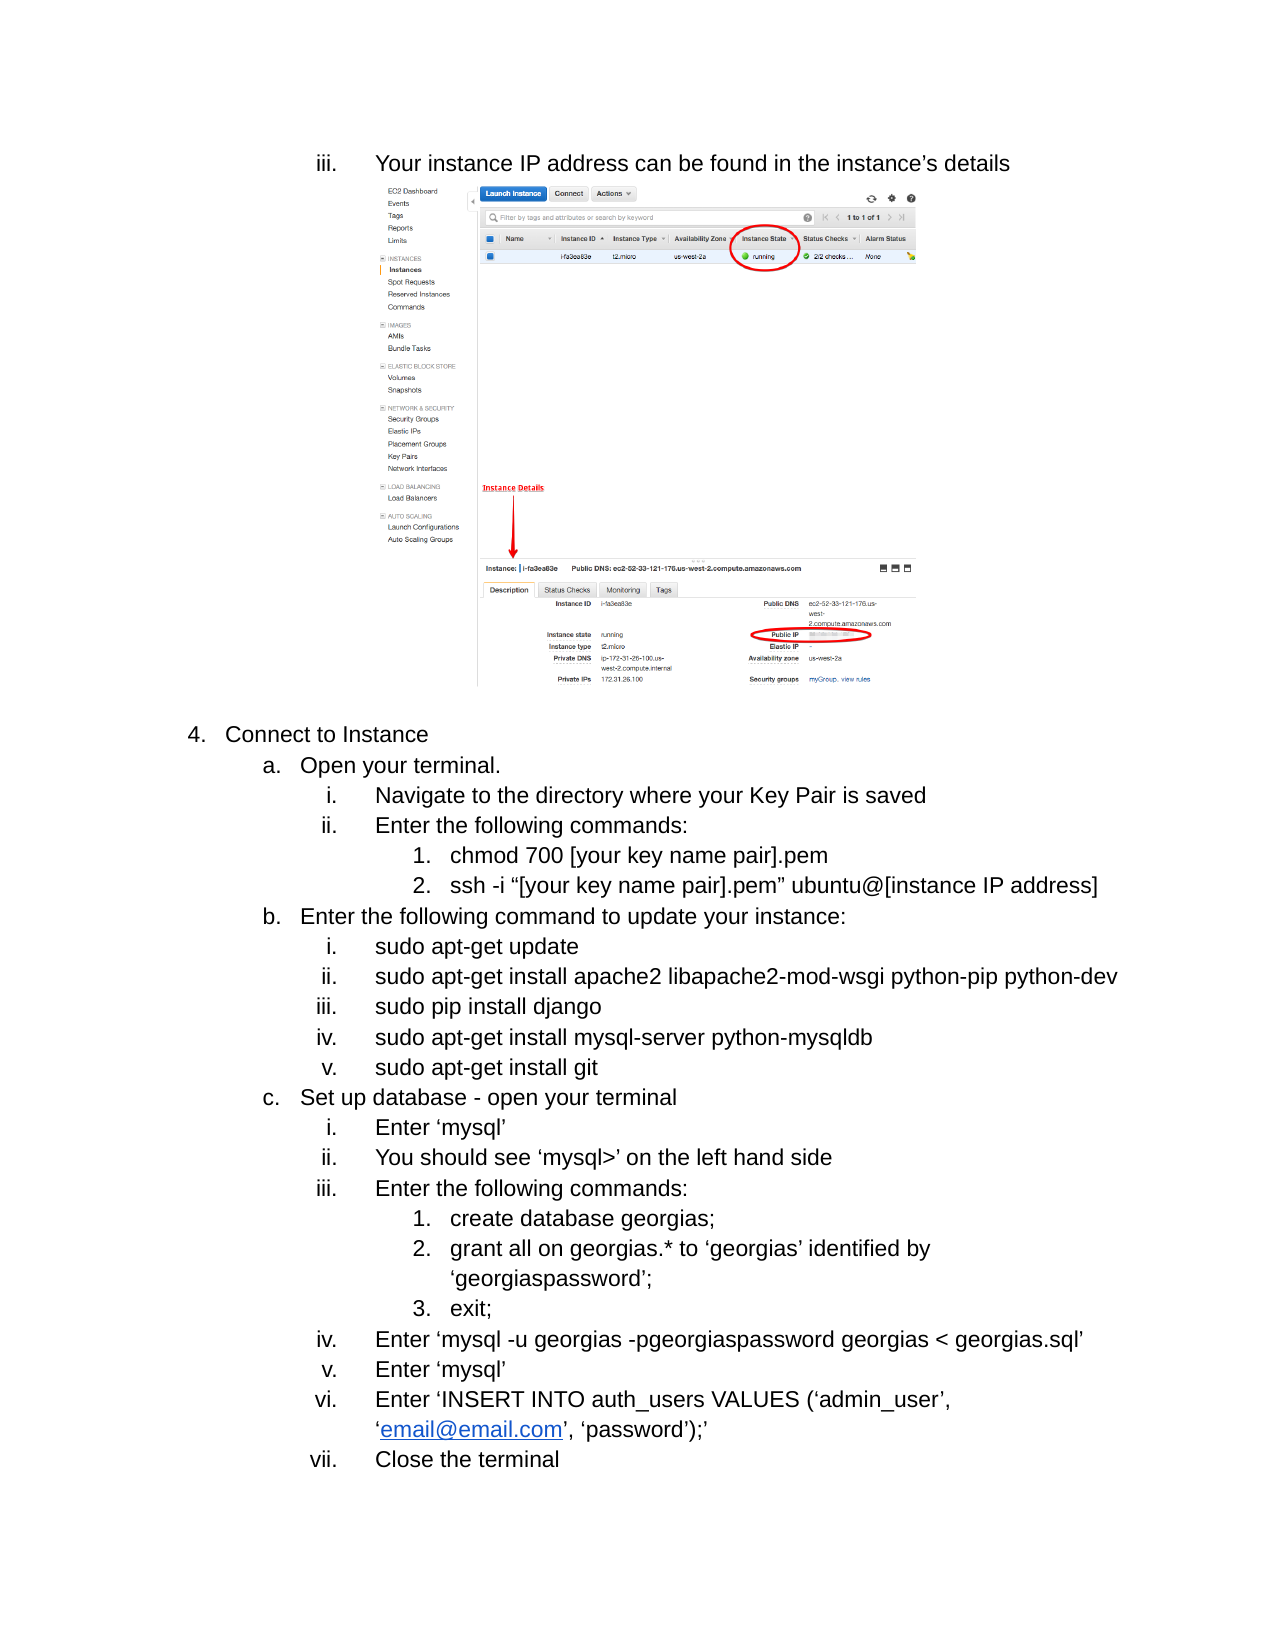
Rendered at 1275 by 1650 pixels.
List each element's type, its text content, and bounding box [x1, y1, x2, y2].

picture [375, 180, 918, 688]
list Your instance IP address can be found in the instance’s details [337, 150, 1125, 176]
list ssh -i “[your key name pair].pem” ubuntu@[instance IP address] [412, 872, 1125, 899]
list Enter the following command to update your instance: [262, 903, 1125, 929]
list exit; [412, 1295, 1125, 1322]
list Enter ‘INSERT INTO auth_users VALUES (‘admin_user’, ‘email@email.com’, ‘password’);’ [337, 1386, 1125, 1442]
list sudo apt-get install git [337, 1054, 1125, 1080]
list sudo apt-get update [337, 933, 1125, 959]
list sudo apt-get install mysql-server python-mysqldb [337, 1023, 1125, 1050]
list Enter the following commands: [337, 1174, 1125, 1201]
list Enter the following commands: [337, 812, 1125, 838]
list Connect to Instance [187, 721, 1125, 748]
list grant all on georgias.* to ‘georgias’ identified by ‘georgiaspassword’; [412, 1235, 1125, 1291]
list Enter ‘mysql -u georgias -pgeorgiaspassword georgias < georgias.sql’ [337, 1326, 1125, 1352]
list Set up database - open your terminal [262, 1084, 1125, 1110]
list chmod 700 [your key name pair].pem [412, 842, 1125, 868]
list Navigate to the directory where your Key Pair is saved [337, 782, 1125, 808]
list Enter ‘mysql’ [337, 1114, 1125, 1140]
list sudo pip install django [337, 993, 1125, 1019]
list sudo apt-get install apache2 libapache2-mod-wsgi python-pip python-dev [337, 963, 1125, 989]
list Close the terminal [337, 1446, 1125, 1473]
list create database georgias; [412, 1205, 1125, 1231]
list Enter ‘mysql’ [337, 1356, 1125, 1382]
list You should see ‘mysql>’ on the left hand side [337, 1144, 1125, 1171]
list Open your terminal. [262, 752, 1125, 778]
